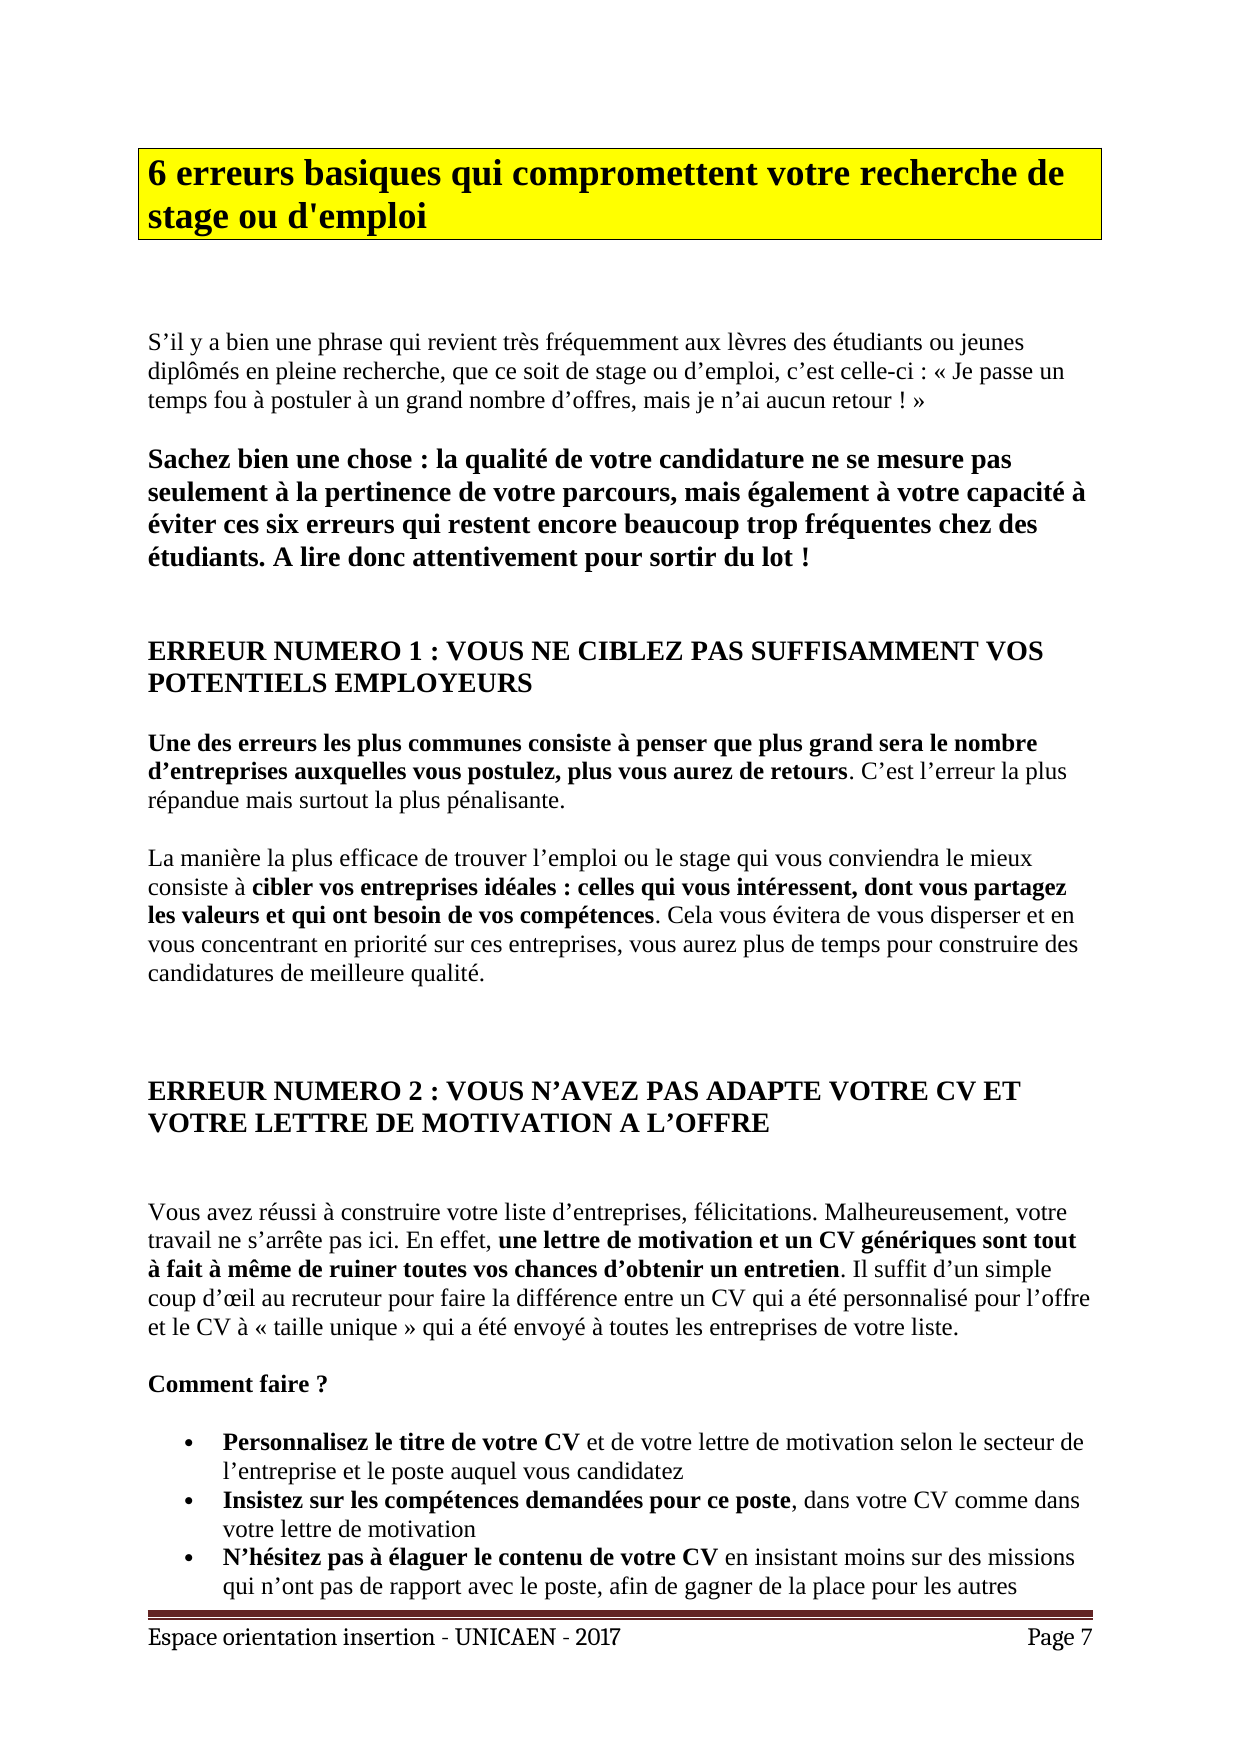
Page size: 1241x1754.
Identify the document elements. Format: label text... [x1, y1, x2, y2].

subtitle Sachez bien une chose : la qualité de votre candidature ne se mesure pas seulement à la pertinence de votre parcours, mais également à votre capacité à éviter ces six erreurs qui restent encore beaucoup trop fréquentes chez des étudiants. A lire donc attentivement pour sortir du lot ! [148, 443, 1093, 572]
text Vous avez réussi à construire votre liste d’entreprises, félicitations. Malheureusement, votre travail ne s’arrête pas ici. En effet, une lettre de motivation et un CV génériques sont tout à fait à même de ruiner toutes vos chances d’obtenir un entretien. Il suffit d’un simple coup d’œil au recruteur pour faire la différence entre un CV qui a été personnalisé pour l’offre et le CV à « taille unique » qui a été envoyé à toutes les entreprises de votre liste. [148, 1168, 1093, 1340]
text La manière la plus efficace de trouver l’emploi ou le stage qui vous conviendra le mieux consiste à cibler vos entreprises idéales : celles qui vous intéressent, dont vous partagez les valeurs et qui ont besoin de vos compétences. Cela vous évitera de vous disperser et en vous concentrant en priorité sur ces entreprises, vous aurez plus de temps pour construire des candidatures de meilleure qualité. [148, 843, 1093, 987]
subtitle ERREUR NUMERO 2 : VOUS N’AVEZ PAS ADAPTE VOTRE CV ET VOTRE LETTRE DE MOTIVATION A L’OFFRE [148, 1074, 1093, 1139]
subtitle ERREUR NUMERO 1 : VOUS NE CIBLEZ PAS SUFFISAMMENT VOS POTENTIELS EMPLOYEURS [148, 601, 1093, 698]
list N’hésitez pas à élaguer le contenu de votre CV en insistant moins sur des missions qui n’ont pas de rapport avec le poste, afin de gagner de la place pour les autres [185, 1542, 1093, 1600]
text S’il y a bien une phrase qui revient très fréquemment aux lèvres des étudiants ou jeunes diplômés en pleine recherche, que ce soit de stage ou d’emploi, c’est celle-ci : « Je passe un temps fou à postuler à un grand nombre d’offres, mais je n’ai aucun retour ! » [148, 327, 1093, 413]
subtitle 6 erreurs basiques qui compromettent votre recherche de stage ou d'emploi [139, 149, 1101, 239]
list Personnalisez le titre de votre CV et de votre lettre de motivation selon le secteur de l’entreprise et le poste auquel vous candidatez [185, 1427, 1093, 1485]
list Insistez sur les compétences demandées pour ce poste, dans votre CV comme dans votre lettre de motivation [185, 1485, 1093, 1542]
text Comment faire ? [148, 1369, 1093, 1398]
text Une des erreurs les plus communes consiste à penser que plus grand sera le nombre d’entreprises auxquelles vous postulez, plus vous aurez de retours. C’est l’erreur la plus répandue mais surtout la plus pénalisante. [148, 728, 1093, 814]
